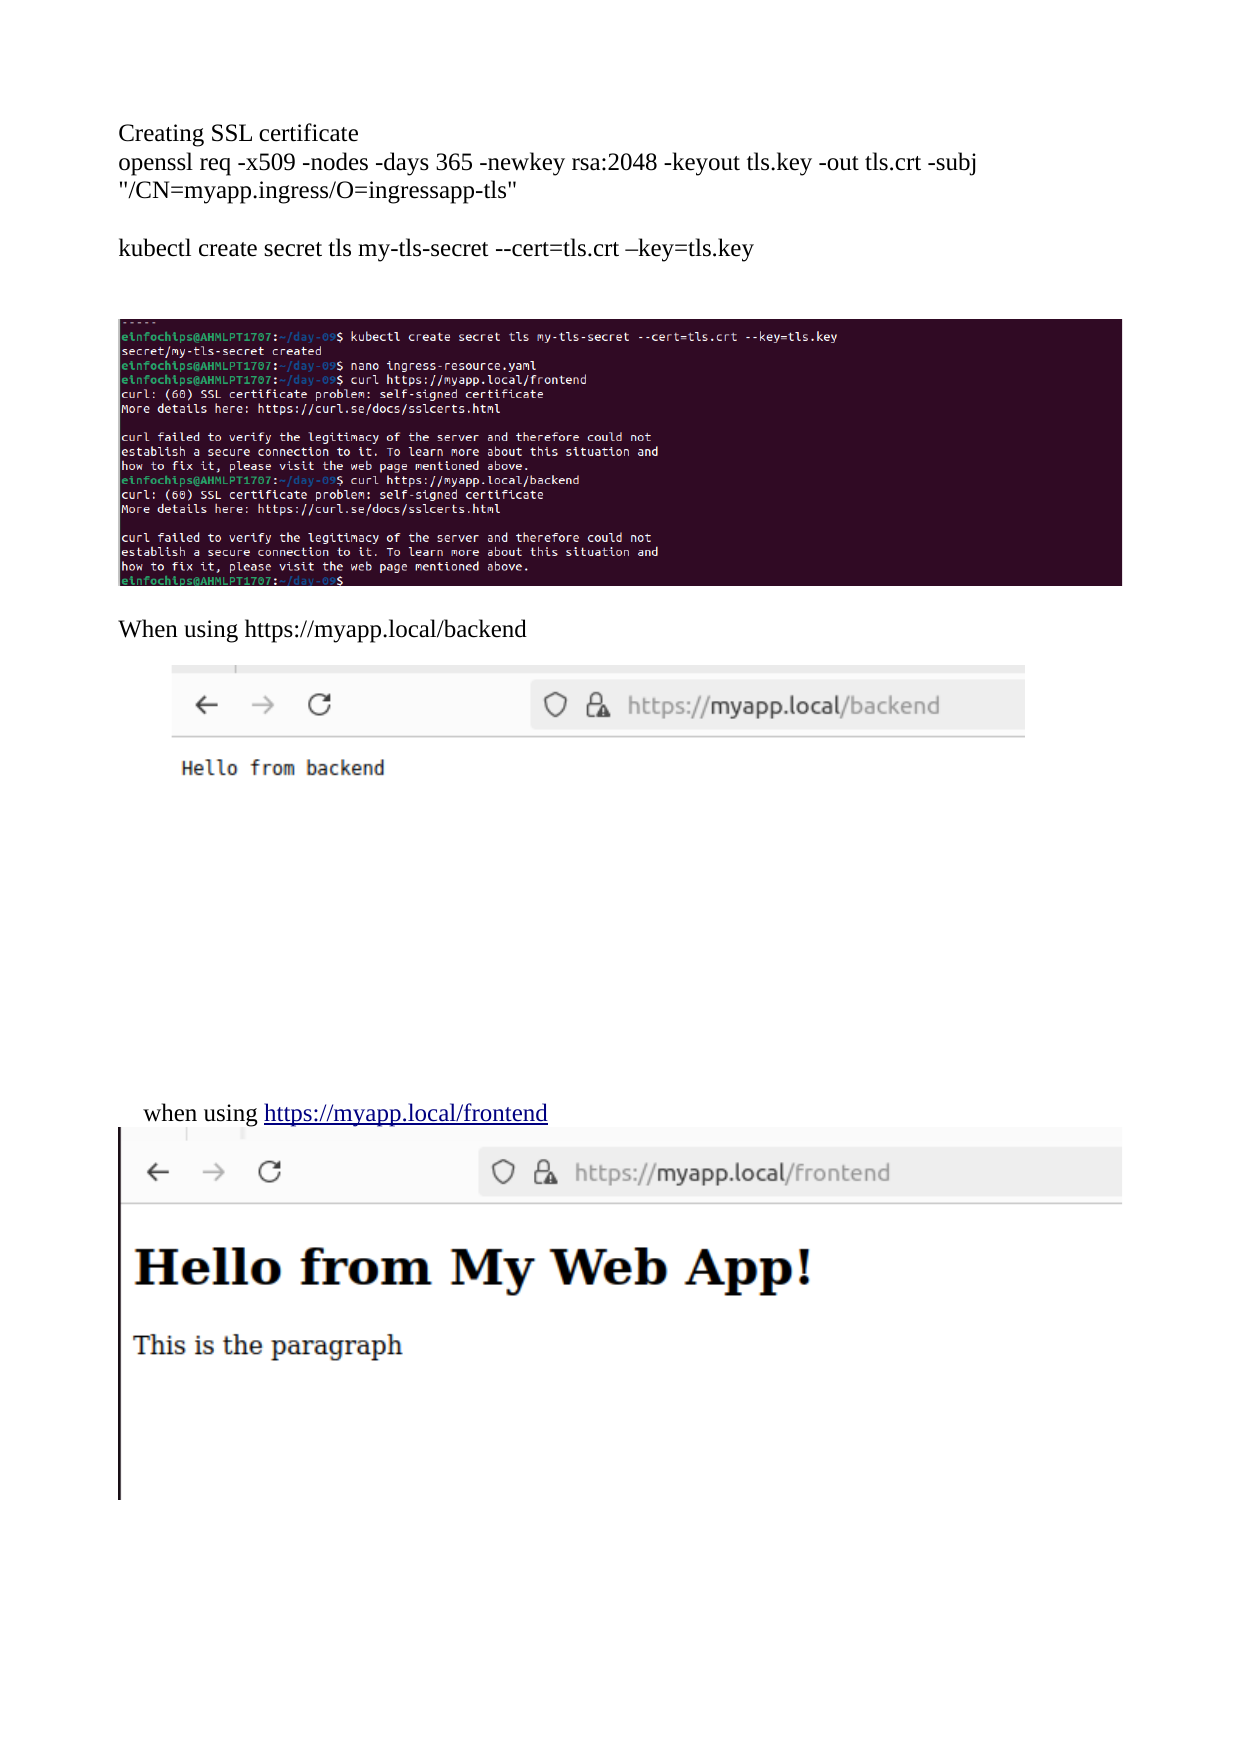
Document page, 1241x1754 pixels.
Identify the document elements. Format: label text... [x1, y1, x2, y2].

text openssl req -x509 -nodes -days 365 -newkey rsa:2048 -keyout tls.key -out tls.crt -subj "/CN=myapp.ingress/O=ingressapp-tls" [118, 147, 1122, 204]
picture [118, 319, 1123, 586]
picture [171, 665, 1025, 1070]
text kubectl create secret tls my-tls-secret --cert=tls.crt –key=tls.key [118, 233, 1122, 262]
text When using https://myapp.local/backend [118, 614, 1122, 643]
picture [118, 1127, 1123, 1500]
text when using https://myapp.local/frontend [118, 1098, 1122, 1127]
text Creating SSL certificate [118, 118, 1122, 147]
